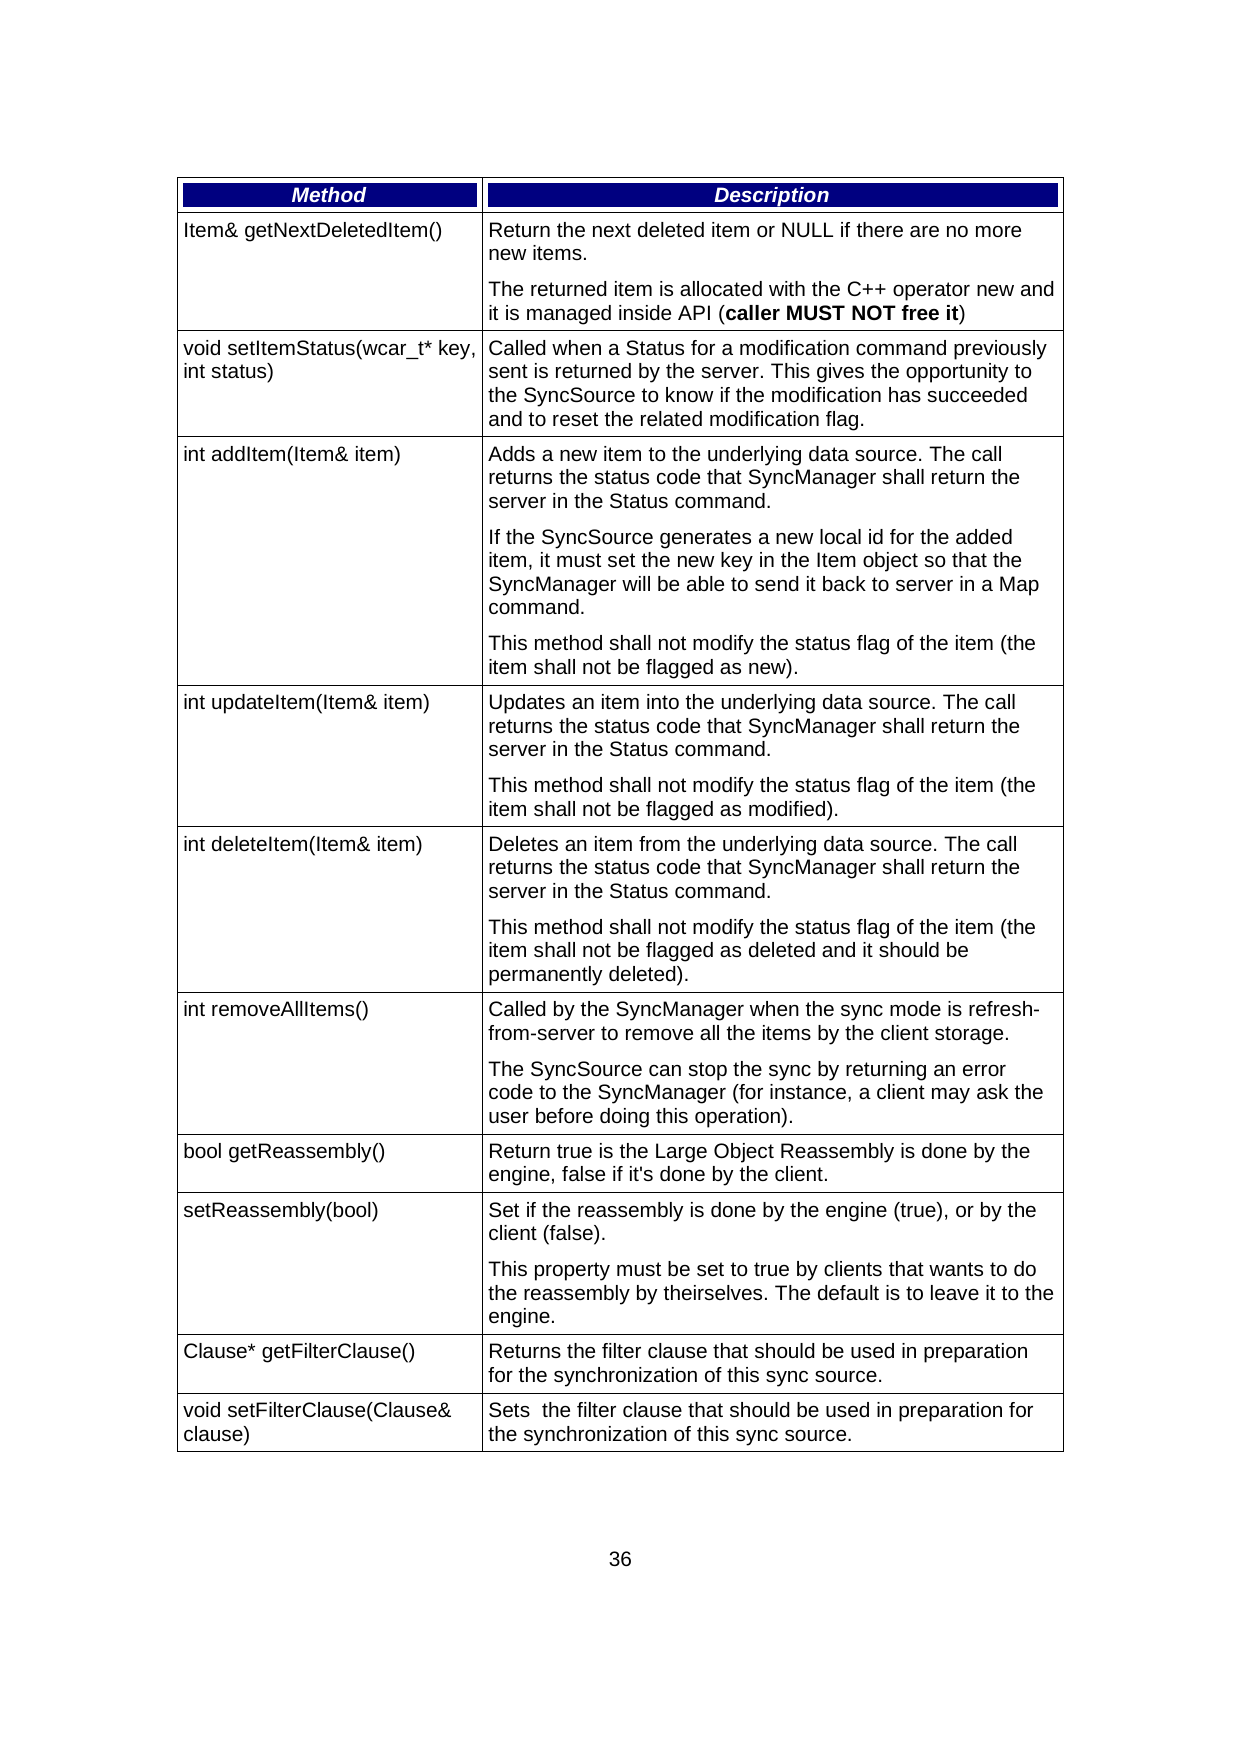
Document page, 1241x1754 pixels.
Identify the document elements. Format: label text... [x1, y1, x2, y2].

table_cell int removeAllItems() [178, 993, 482, 1134]
table_cell Called by the SyncManager when the sync mode is refresh-from-server to remove all the items by the client storage. The SyncSource can stop the sync by returning an error code to the SyncManager (for instance, a client may ask the user before doing this operation). [483, 993, 1063, 1134]
table_cell Returns the filter clause that should be used in preparation for the synchronization of this sync source. [483, 1335, 1063, 1393]
table_cell Updates an item into the underlying data source. The call returns the status code that SyncManager shall return the server in the Status command. This method shall not modify the status flag of the item (the item shall not be flagged as modified). [483, 686, 1063, 826]
table_header Method [178, 178, 482, 212]
table_cell setReassembly(bool) [178, 1193, 482, 1334]
table_cell Deletes an item from the underlying data source. The call returns the status code that SyncManager shall return the server in the Status command. This method shall not modify the status flag of the item (the item shall not be flagged as deleted and it should be permanently deleted). [483, 827, 1063, 992]
table_header Description [483, 178, 1063, 212]
table_cell Clause* getFilterClause() [178, 1335, 482, 1393]
table_cell Return the next deleted item or NULL if there are no more new items. The returned item is allocated with the C++ operator new and it is managed inside API (caller MUST NOT free it) [483, 213, 1063, 330]
table_cell void setItemStatus(wcar_t* key, int status) [178, 331, 482, 436]
table_cell Called when a Status for a modification command previously sent is returned by the server. This gives the opportunity to the SyncSource to know if the modification has succeeded and to reset the related modification flag. [483, 331, 1063, 436]
table_cell int deleteItem(Item& item) [178, 827, 482, 992]
table_cell Sets the filter clause that should be used in preparation for the synchronization of this sync source. [483, 1394, 1063, 1451]
table_cell bool getReassembly() [178, 1135, 482, 1192]
table_cell void setFilterClause(Clause& clause) [178, 1394, 482, 1451]
table_cell int addItem(Item& item) [178, 437, 482, 685]
table_cell int updateItem(Item& item) [178, 686, 482, 826]
table_cell Set if the reassembly is done by the engine (true), or by the client (false). This property must be set to true by clients that wants to do the reassembly by theirselves. The default is to leave it to the engine. [483, 1193, 1063, 1334]
table_cell Item& getNextDeletedItem() [178, 213, 482, 330]
table_cell Return true is the Large Object Reassembly is done by the engine, false if it's done by the client. [483, 1135, 1063, 1192]
table_cell Adds a new item to the underlying data source. The call returns the status code that SyncManager shall return the server in the Status command. If the SyncSource generates a new local id for the added item, it must set the new key in the Item object so that the SyncManager will be able to send it back to server in a Map command. This method shall not modify the status flag of the item (the item shall not be flagged as new). [483, 437, 1063, 685]
